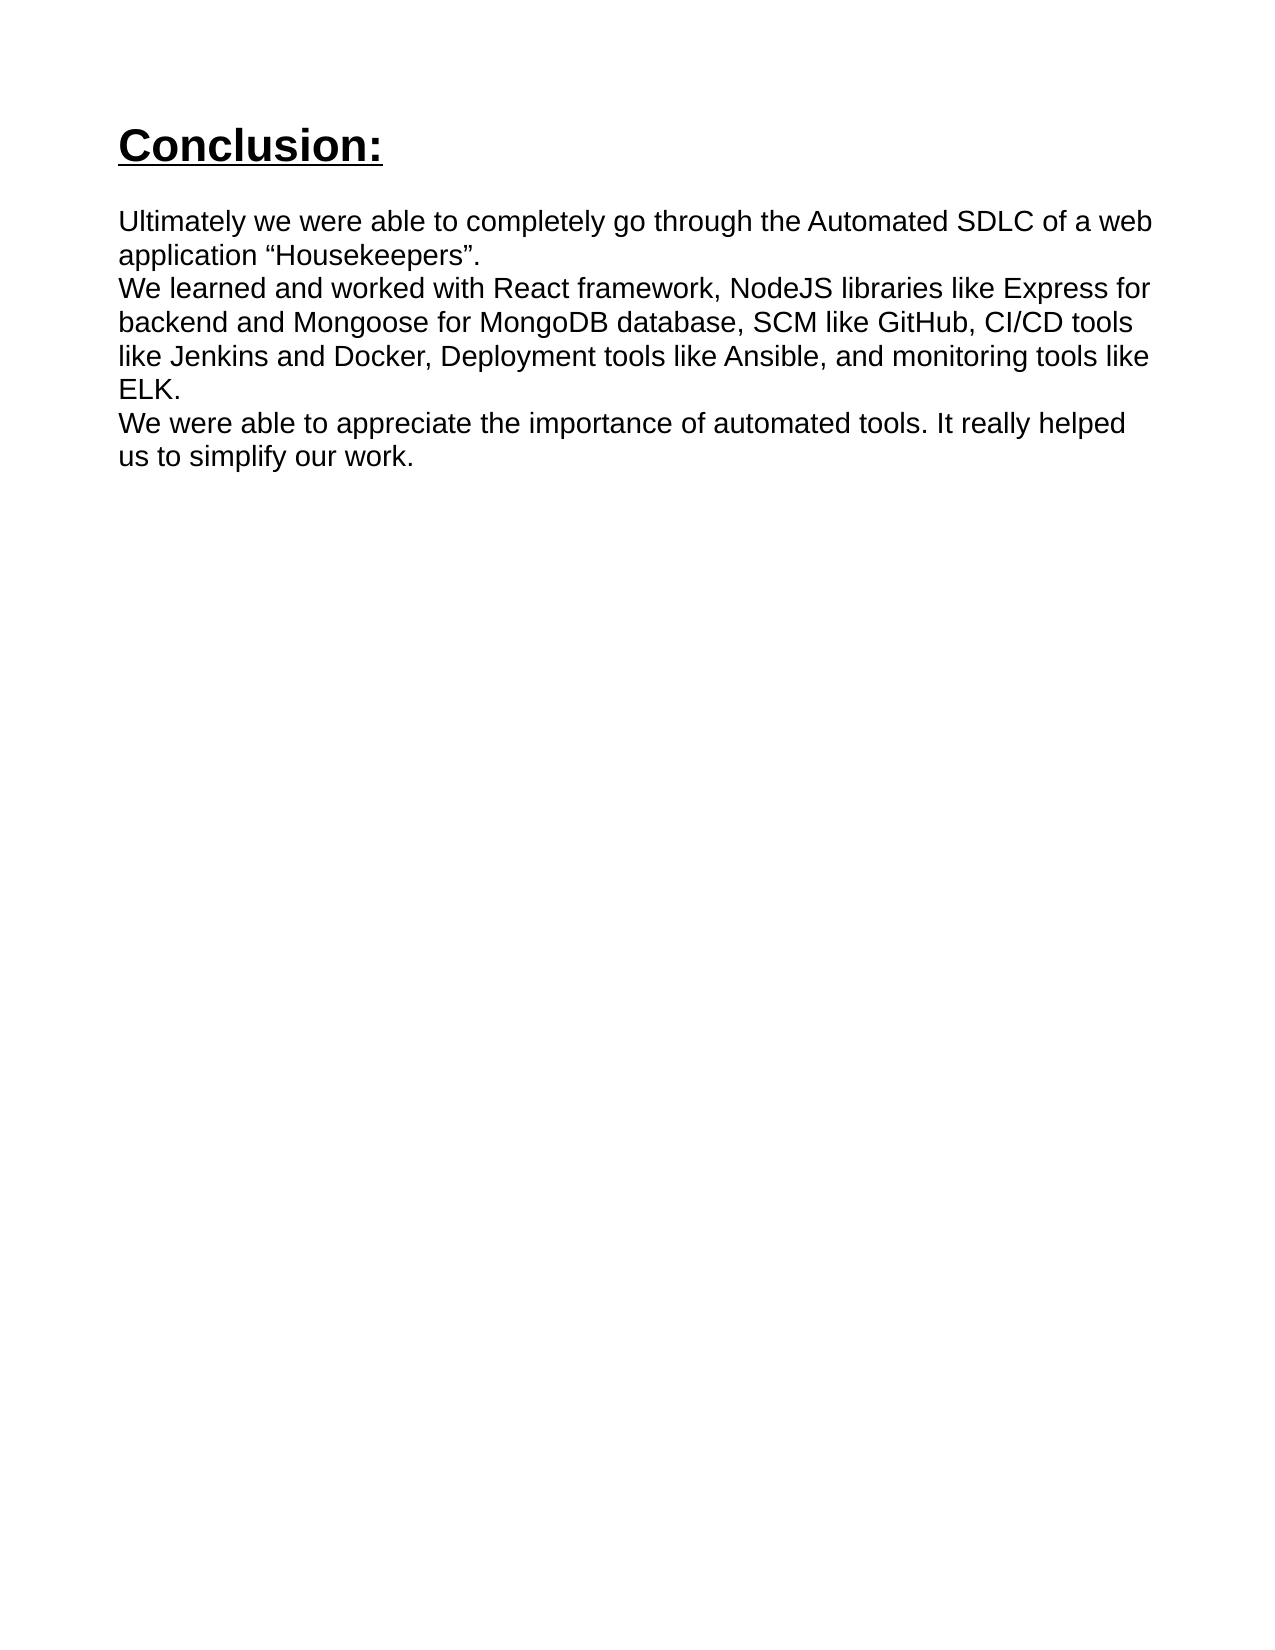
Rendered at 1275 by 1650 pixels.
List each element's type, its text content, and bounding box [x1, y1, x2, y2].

text Ultimately we were able to completely go through the Automated SDLC of a web application “Housekeepers”. [118, 204, 1157, 271]
text We learned and worked with React framework, NodeJS libraries like Express for backend and Mongoose for MongoDB database, SCM like GitHub, CI/CD tools like Jenkins and Docker, Deployment tools like Ansible, and monitoring tools like ELK. [118, 271, 1157, 406]
text Conclusion: [118, 118, 1157, 171]
text We were able to appreciate the importance of automated tools. It really helped us to simplify our work. [118, 406, 1157, 473]
